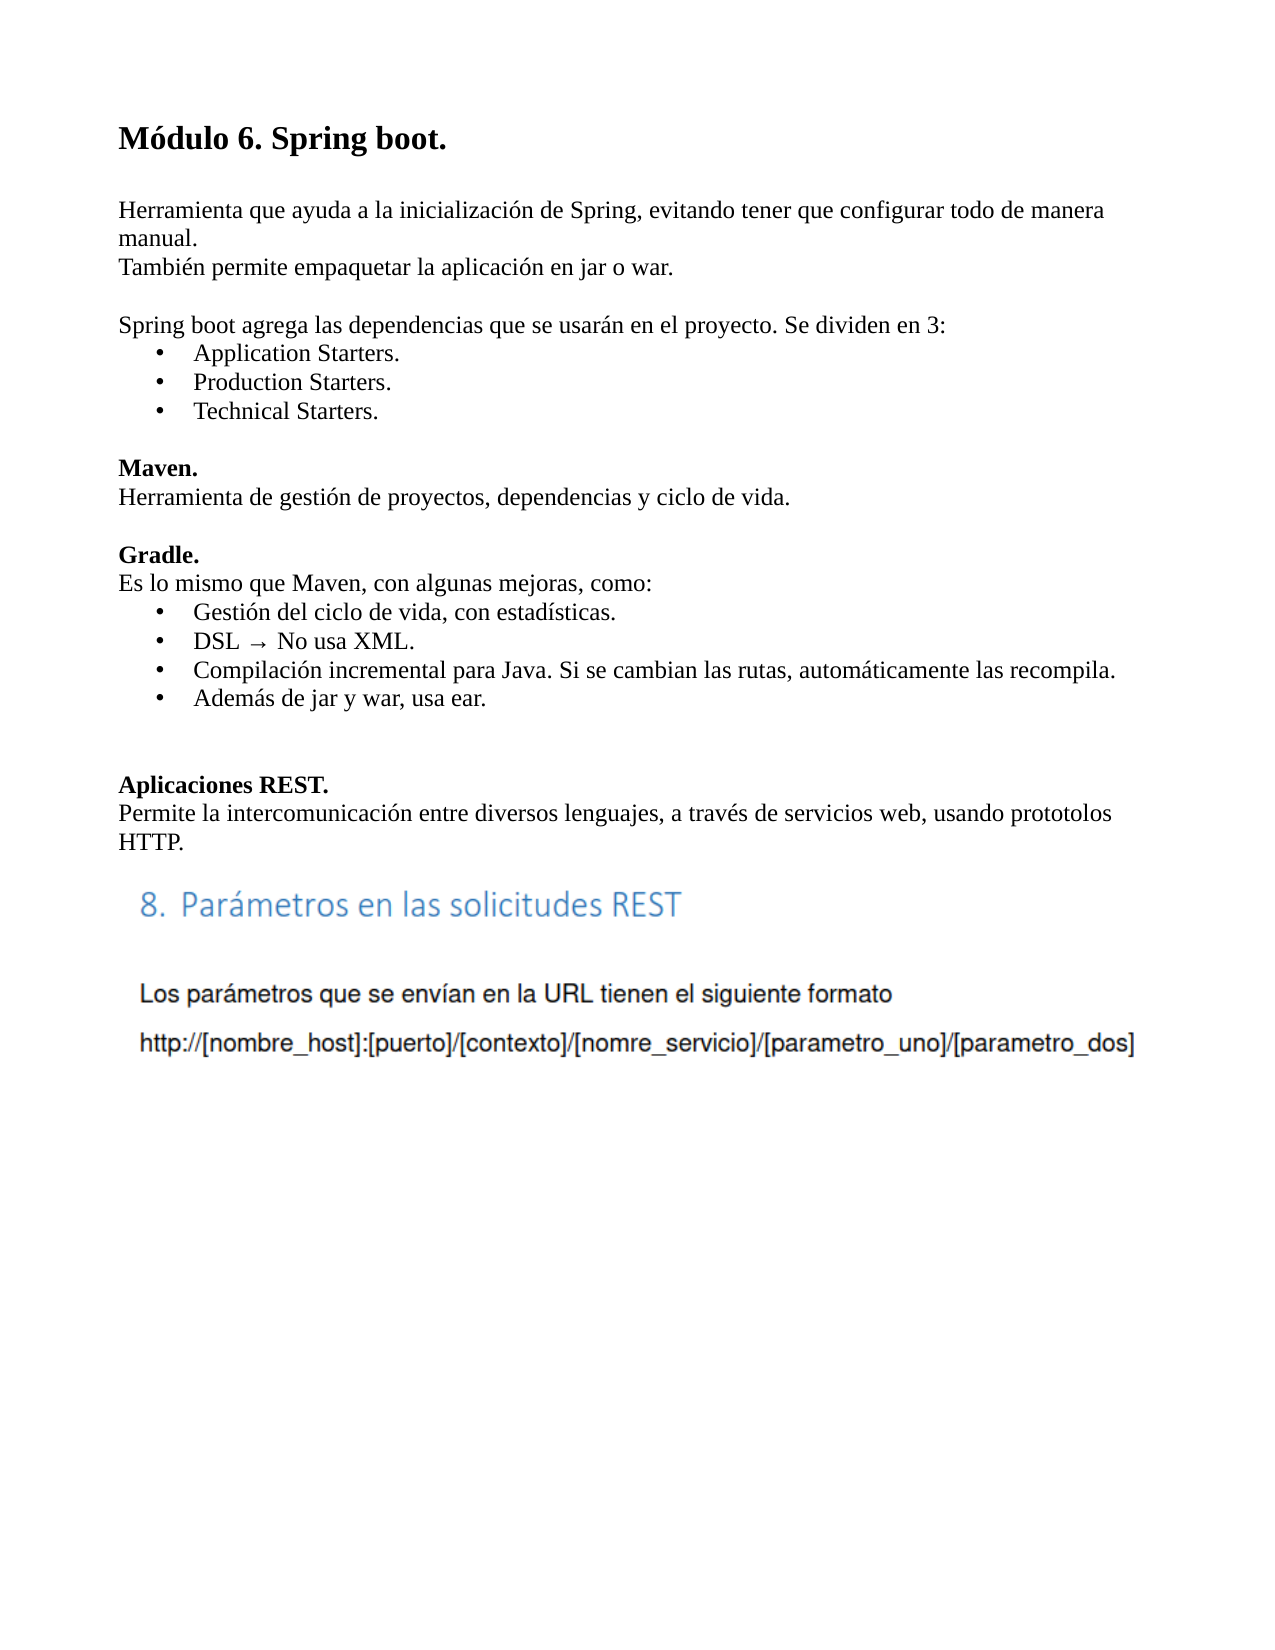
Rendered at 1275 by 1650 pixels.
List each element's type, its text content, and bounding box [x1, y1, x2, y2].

text Es lo mismo que Maven, con algunas mejoras, como: [118, 568, 1157, 597]
list Technical Starters. [156, 396, 1157, 425]
text Maven. [118, 453, 1157, 482]
list Además de jar y war, usa ear. [156, 683, 1157, 712]
text Módulo 6. Spring boot. [118, 118, 1157, 156]
text Herramienta que ayuda a la inicialización de Spring, evitando tener que configurar todo de manera manual. [118, 195, 1157, 252]
list Gestión del ciclo de vida, con estadísticas. [156, 597, 1157, 626]
list Production Starters. [156, 367, 1157, 396]
list Compilación incremental para Java. Si se cambian las rutas, automáticamente las recompila. [156, 655, 1157, 683]
text Gradle. [118, 540, 1157, 568]
list Application Starters. [156, 338, 1157, 367]
text Aplicaciones REST. [118, 770, 1157, 798]
text Permite la intercomunicación entre diversos lenguajes, a través de servicios web, usando prototolos HTTP. [118, 798, 1157, 856]
picture [118, 884, 1157, 1094]
text También permite empaquetar la aplicación en jar o war. [118, 252, 1157, 281]
list DSL → No usa XML. [156, 626, 1157, 655]
text Herramienta de gestión de proyectos, dependencias y ciclo de vida. [118, 482, 1157, 511]
text Spring boot agrega las dependencias que se usarán en el proyecto. Se dividen en 3: [118, 310, 1157, 338]
